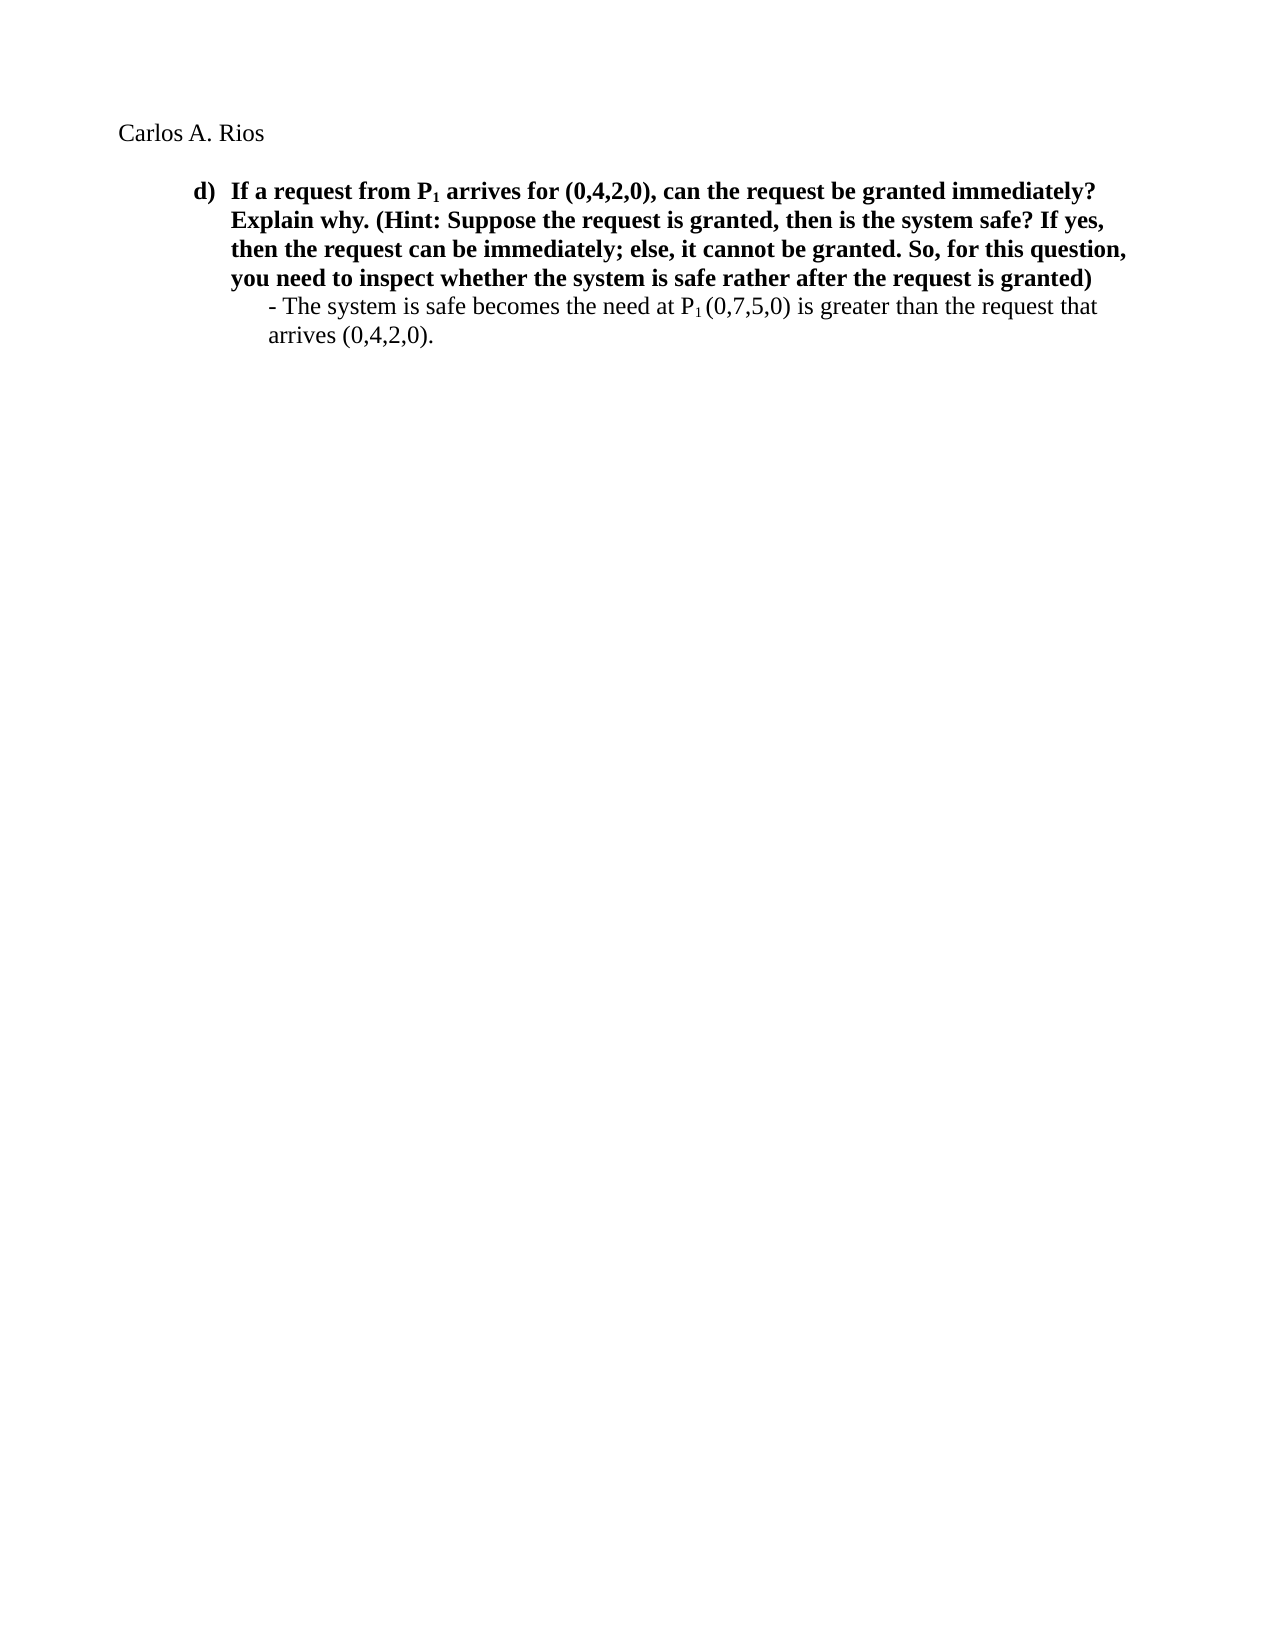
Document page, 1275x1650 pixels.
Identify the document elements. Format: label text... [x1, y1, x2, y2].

list If a request from P1 arrives for (0,4,2,0), can the request be granted immediately? Explain why. (Hint: Suppose the request is granted, then is the system safe? If yes, then the request can be immediately; else, it cannot be granted. So, for this question, you need to inspect whether the system is safe rather after the request is granted) [193, 176, 1157, 291]
list - The system is safe becomes the need at P1 (0,7,5,0) is greater than the request that arrives (0,4,2,0). [231, 291, 1157, 349]
